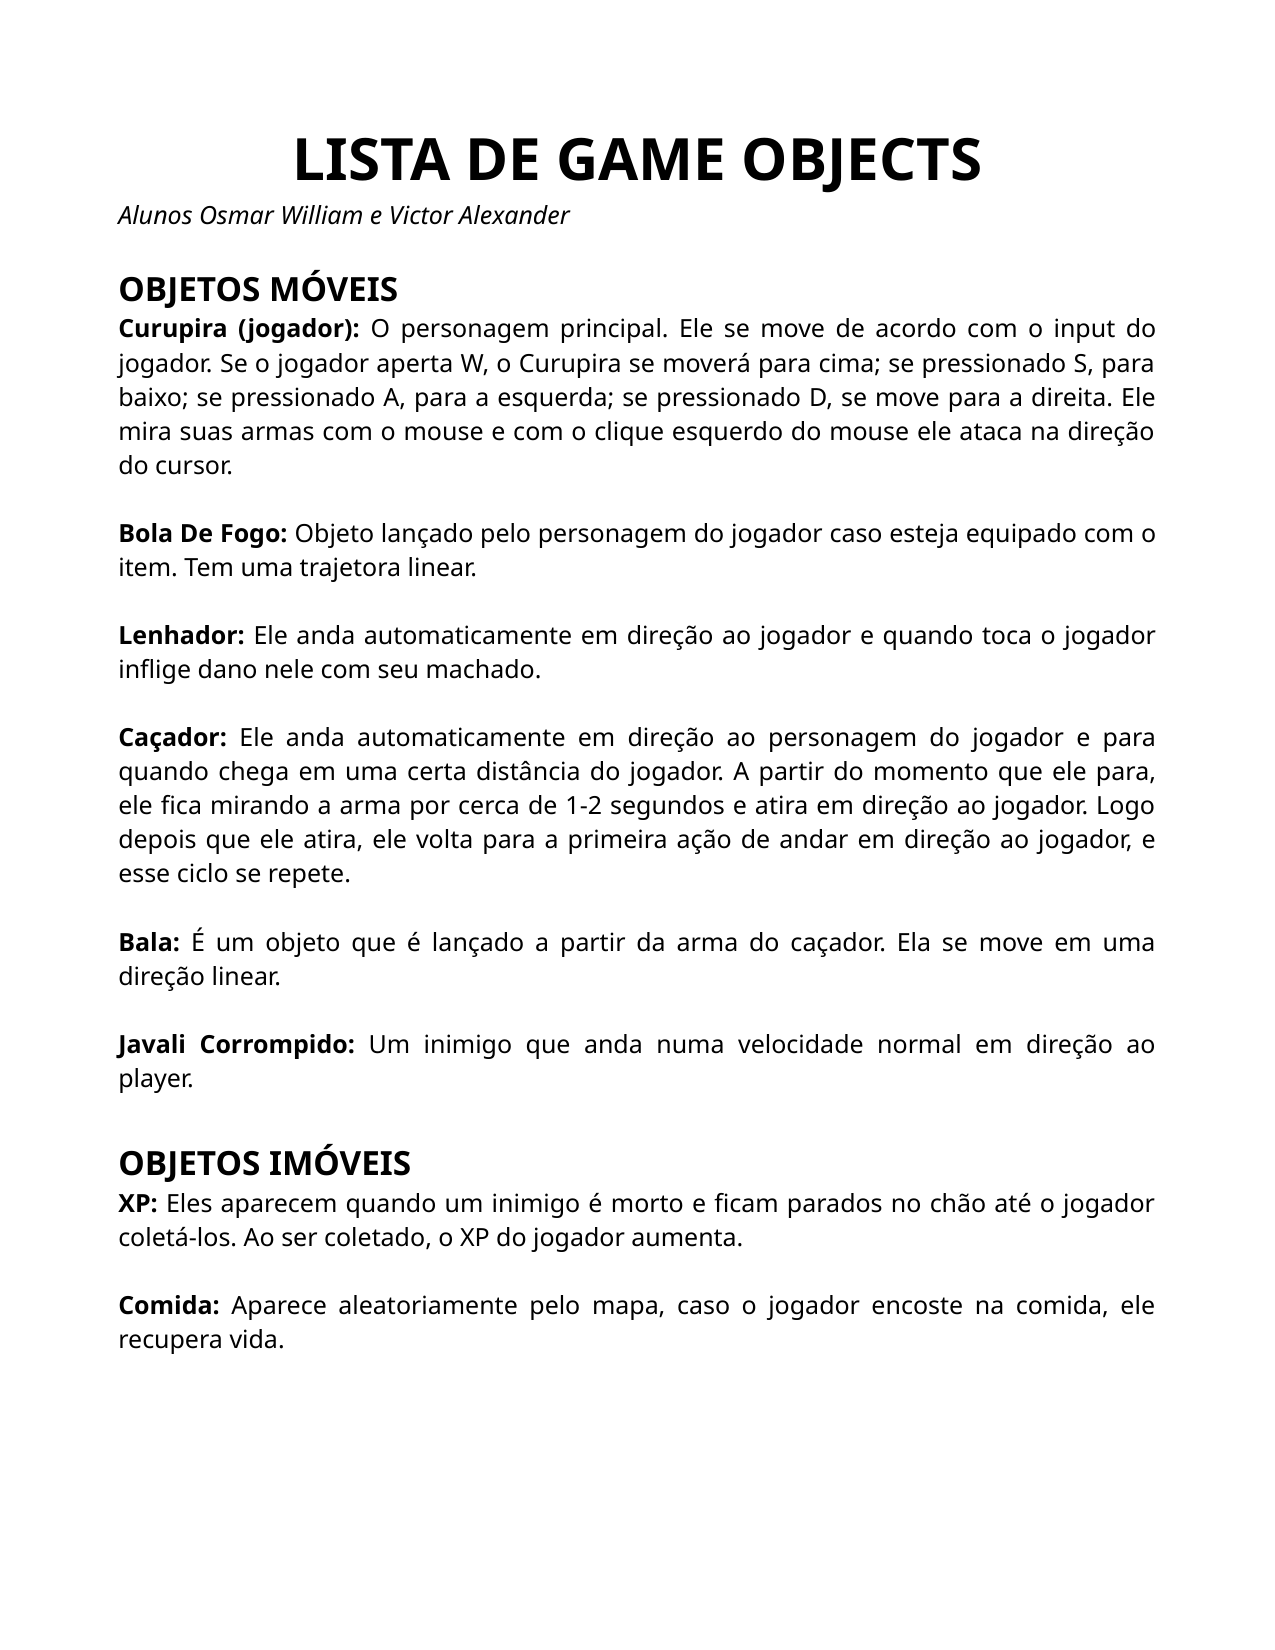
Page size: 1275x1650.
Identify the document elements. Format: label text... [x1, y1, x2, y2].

text Caçador: Ele anda automaticamente em direção ao personagem do jogador e para quando chega em uma certa distância do jogador. A partir do momento que ele para, ele fica mirando a arma por cerca de 1-2 segundos e atira em direção ao jogador. Logo depois que ele atira, ele volta para a primeira ação de andar em direção ao jogador, e esse ciclo se repete. [118, 720, 1157, 890]
text Bola De Fogo: Objeto lançado pelo personagem do jogador caso esteja equipado com o item. Tem uma trajetora linear. [118, 516, 1157, 584]
text Alunos Osmar William e Victor Alexander [118, 198, 1157, 232]
text OBJETOS IMÓVEIS [118, 1140, 1157, 1185]
text XP: Eles aparecem quando um inimigo é morto e ficam parados no chão até o jogador coletá-los. Ao ser coletado, o XP do jogador aumenta. [118, 1185, 1157, 1253]
text Bala: É um objeto que é lançado a partir da arma do caçador. Ela se move em uma direção linear. [118, 924, 1157, 992]
text LISTA DE GAME OBJECTS [118, 118, 1157, 198]
text Comida: Aparece aleatoriamente pelo mapa, caso o jogador encoste na comida, ele recupera vida. [118, 1288, 1157, 1356]
text Curupira (jogador): O personagem principal. Ele se move de acordo com o input do jogador. Se o jogador aperta W, o Curupira se moverá para cima; se pressionado S, para baixo; se pressionado A, para a esquerda; se pressionado D, se move para a direita. Ele mira suas armas com o mouse e com o clique esquerdo do mouse ele ataca na direção do cursor. [118, 311, 1157, 481]
text OBJETOS MÓVEIS [118, 266, 1157, 311]
text Javali Corrompido: Um inimigo que anda numa velocidade normal em direção ao player. [118, 1026, 1157, 1094]
text Lenhador: Ele anda automaticamente em direção ao jogador e quando toca o jogador inflige dano nele com seu machado. [118, 618, 1157, 686]
